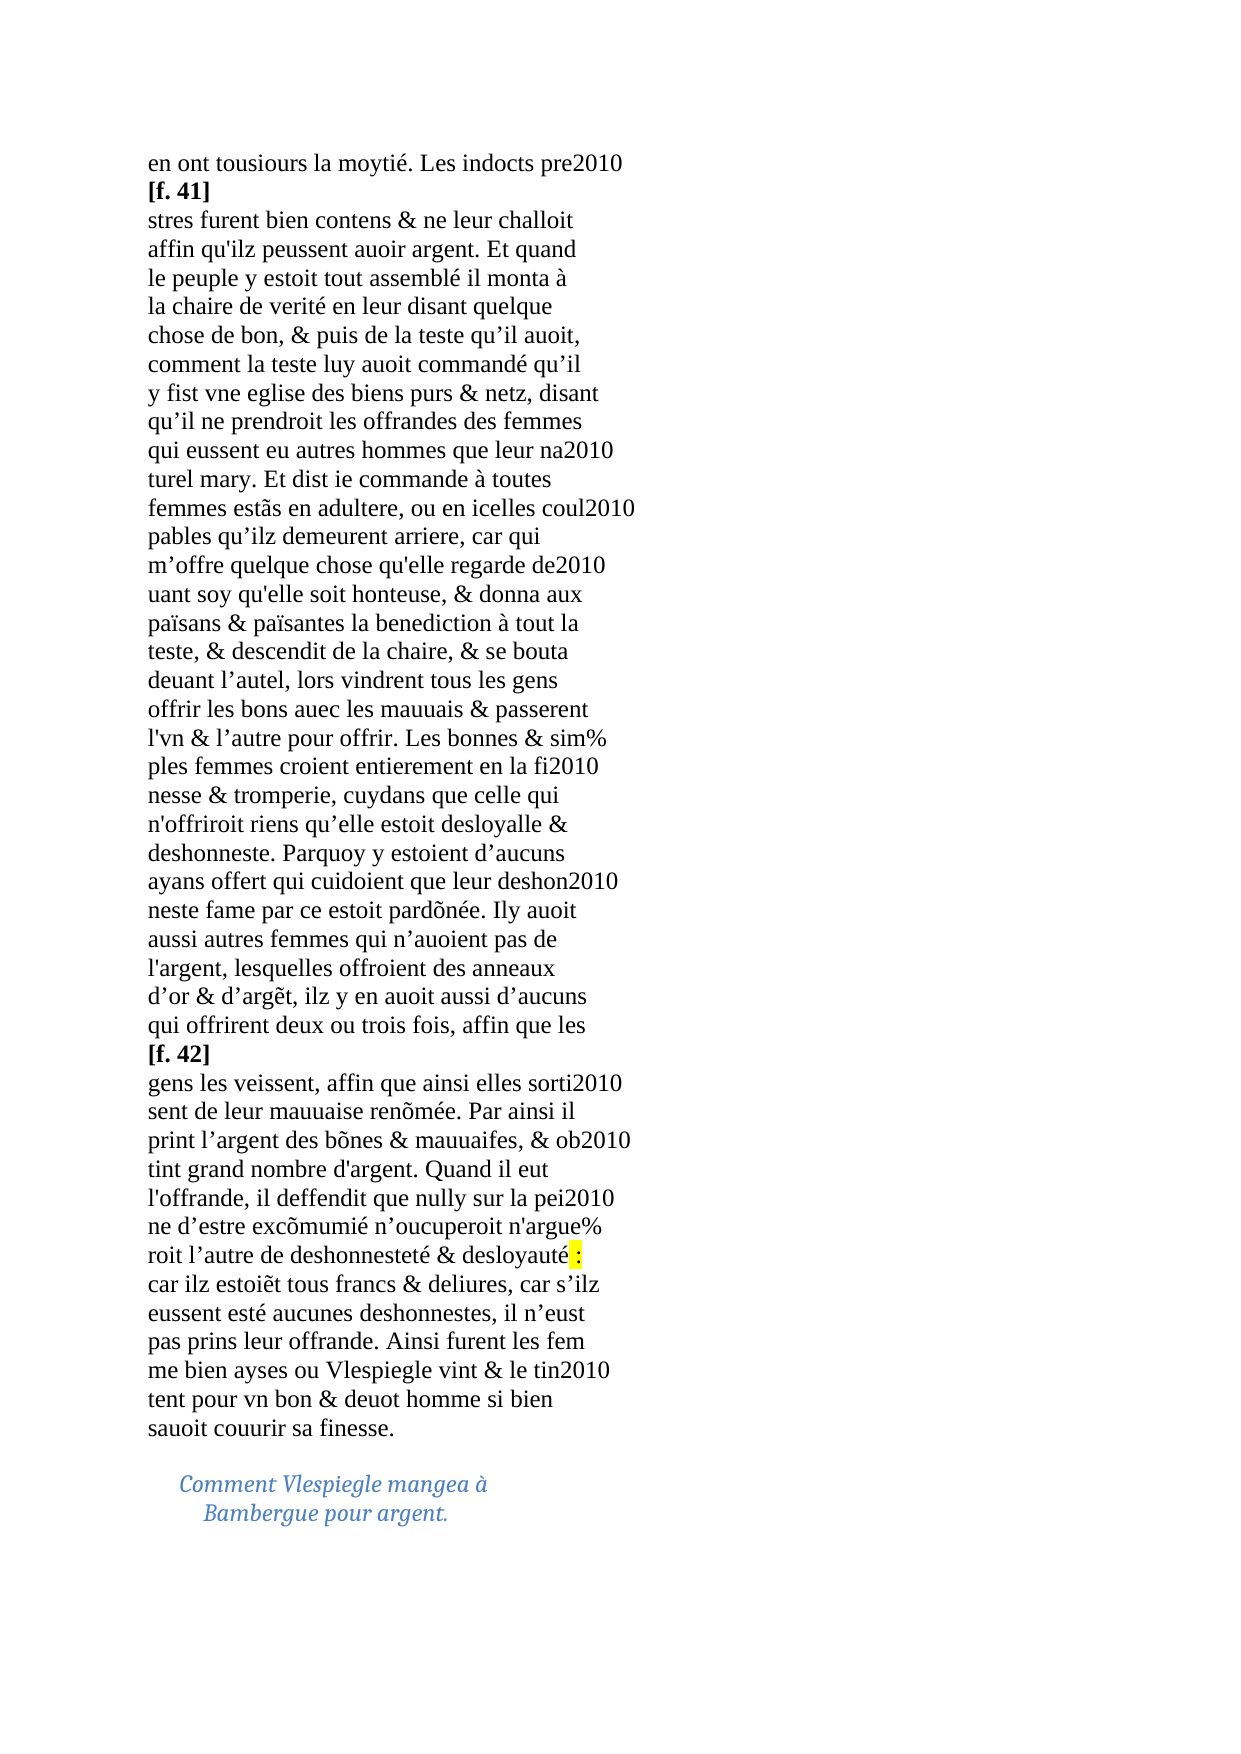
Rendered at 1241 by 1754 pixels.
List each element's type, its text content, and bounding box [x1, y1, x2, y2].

text gens les veissent, affin que ainsi elles sorti2010 sent de leur mauuaise renõmée. Par ainsi il print l’argent des bõnes & mauuaifes, & ob2010 tint grand nombre d'argent. Quand il eut l'offrande, il deffendit que nully sur la pei2010 ne d’estre excõmumié n’oucuperoit n'argue% roit l’autre de deshonnesteté & desloyauté : car ilz estoiẽt tous francs & deliures, car s’ilz eussent esté aucunes deshonnestes, il n’eust pas prins leur offrande. Ainsi furent les fem me bien ayses ou Vlespiegle vint & le tin2010 tent pour vn bon & deuot homme si bien sauoit couurir sa finesse. [148, 1068, 1093, 1470]
text stres furent bien contens & ne leur challoit affin qu'ilz peussent auoir argent. Et quand le peuple y estoit tout assemblé il monta à la chaire de verité en leur disant quelque chose de bon, & puis de la teste qu’il auoit, comment la teste luy auoit commandé qu’il y fist vne eglise des biens purs & netz, disant qu’il ne prendroit les offrandes des femmes qui eussent eu autres hommes que leur na2010 turel mary. Et dist ie commande à toutes femmes estãs en adultere, ou en icelles coul2010 pables qu’ilz demeurent arriere, car qui m’offre quelque chose qu'elle regarde de2010 uant soy qu'elle soit honteuse, & donna aux païsans & païsantes la benediction à tout la teste, & descendit de la chaire, & se bouta deuant l’autel, lors vindrent tous les gens offrir les bons auec les mauuais & passerent l'vn & l’autre pour offrir. Les bonnes & sim% ples femmes croient entierement en la fi2010 nesse & tromperie, cuydans que celle qui n'offriroit riens qu’elle estoit desloyalle & deshonneste. Parquoy y estoient d’aucuns ayans offert qui cuidoient que leur deshon2010 neste fame par ce estoit pardõnée. Ily auoit aussi autres femmes qui n’auoient pas de l'argent, lesquelles offroient des anneaux d’or & d’argẽt, ilz y en auoit aussi d’aucuns qui offrirent deux ou trois fois, affin que les [f. 42] [148, 205, 1093, 1068]
text Comment Vlespiegle mangea à Bambergue pour argent. [148, 1470, 1093, 1528]
text APres que Vlespiegle fut cogneu par tous les païs pour malice, & finesse il n’estoit nulle part bien venu, & estoit acoustumé d’a2010 uoir bon temps. Si pensa commentil il pour2010 roit mieux auoir argent à tout petit trauail & labeur. Il vestit vn sourplis comme vn clerc; & print vne teste d'vn homme mort d’vn Cymetiere, & la fist aorner d’or & d’ar2010 gent, & vint au païs de Pameren en oustlan2010 de ou les prestres font plus grande diligen2010 ce pour s’enyurer & gourmander que pour prescher. Et ou sur les villages estoient de2010 dications, nopces, oxeques on congregations de gens. Vlespiegle se trouua illec. Car de tout ce dont vient aucune offrande, les curez en ont tousiours la moytié. Les indocts pre2010 [f. 41] [148, 148, 1093, 205]
